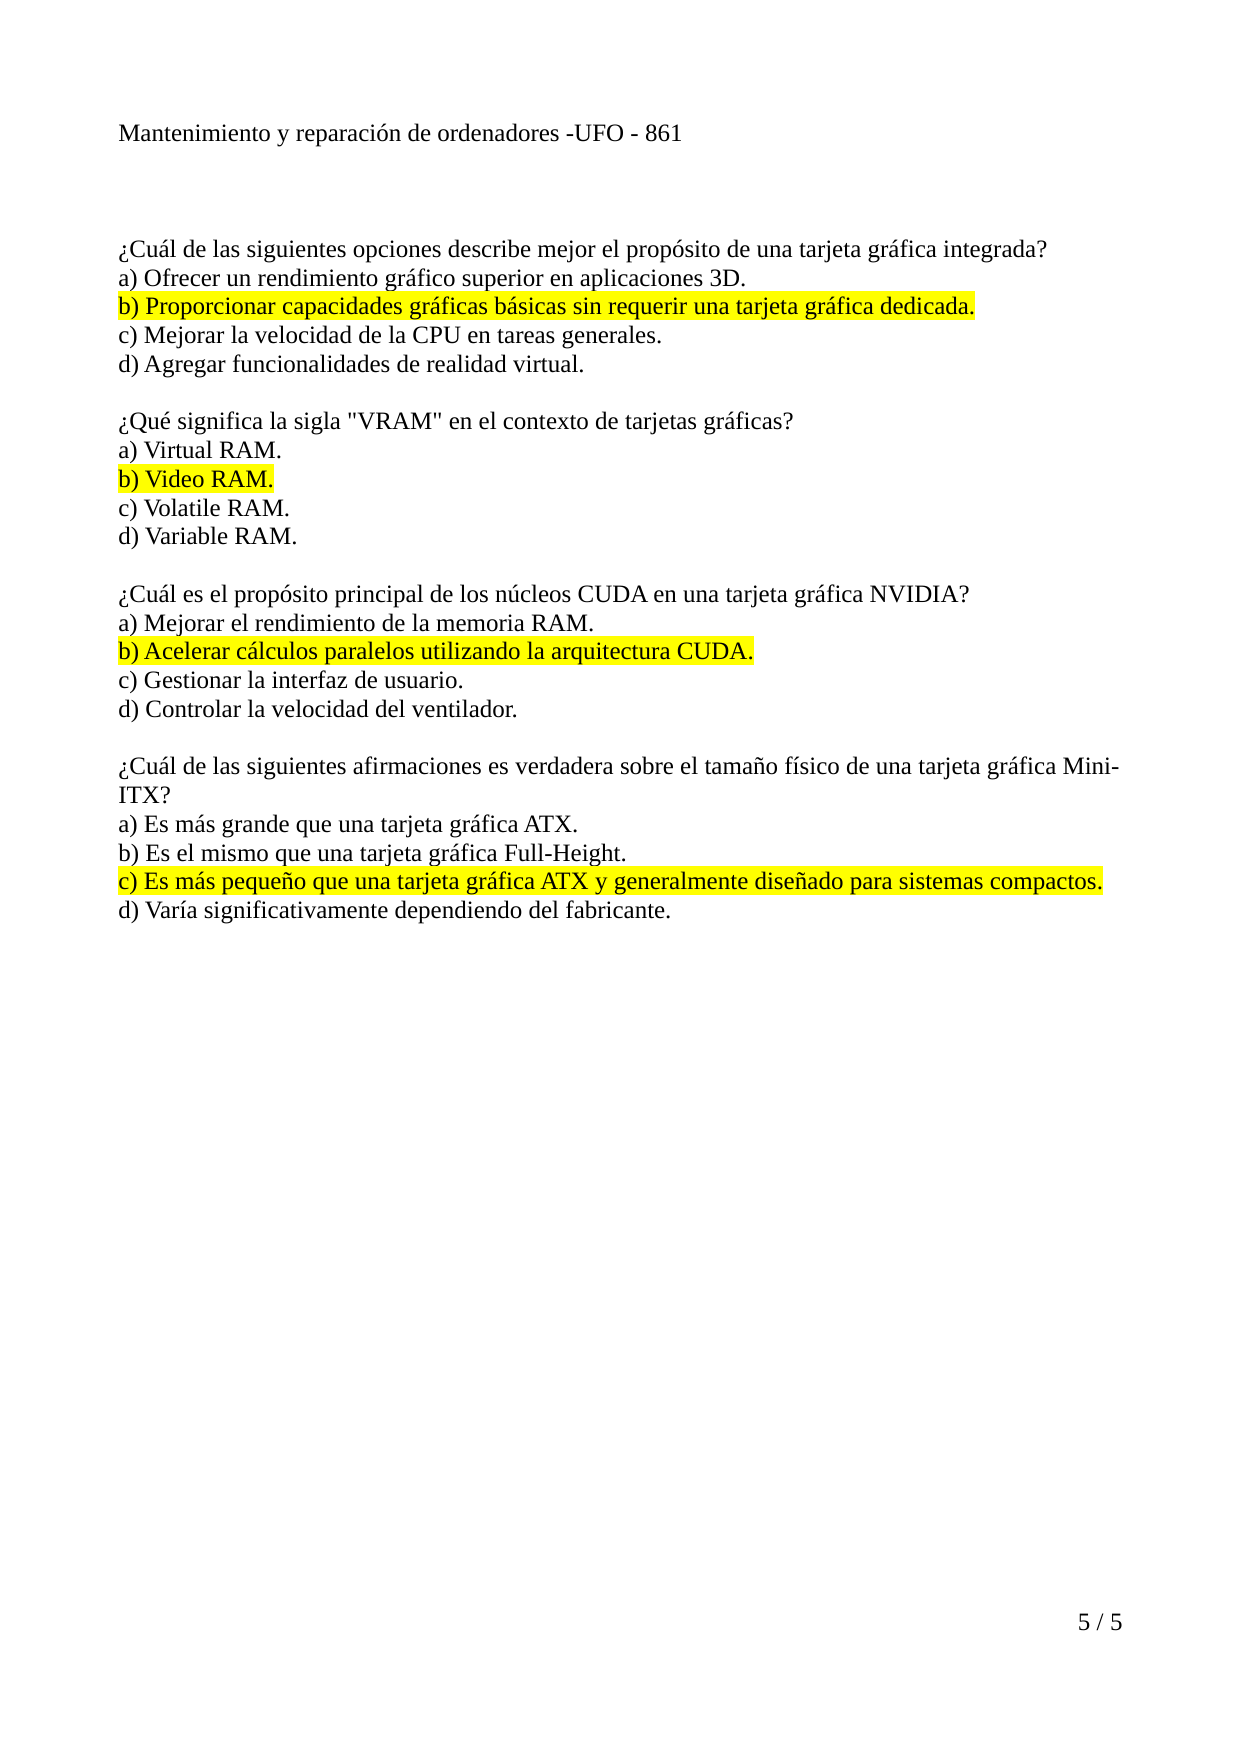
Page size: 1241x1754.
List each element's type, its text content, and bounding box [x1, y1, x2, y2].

text d) Varía significativamente dependiendo del fabricante. [118, 895, 1122, 924]
text c) Mejorar la velocidad de la CPU en tareas generales. [118, 320, 1122, 349]
text a) Es más grande que una tarjeta gráfica ATX. [118, 809, 1122, 838]
text d) Agregar funcionalidades de realidad virtual. [118, 349, 1122, 378]
text a) Ofrecer un rendimiento gráfico superior en aplicaciones 3D. [118, 263, 1122, 291]
text c) Volatile RAM. [118, 493, 1122, 521]
text ¿Cuál de las siguientes opciones describe mejor el propósito de una tarjeta gráfica integrada? [118, 234, 1122, 263]
text c) Es más pequeño que una tarjeta gráfica ATX y generalmente diseñado para sistemas compactos. [118, 866, 1122, 895]
text c) Gestionar la interfaz de usuario. [118, 665, 1122, 694]
text b) Es el mismo que una tarjeta gráfica Full-Height. [118, 838, 1122, 866]
text d) Controlar la velocidad del ventilador. [118, 694, 1122, 723]
text ¿Cuál es el propósito principal de los núcleos CUDA en una tarjeta gráfica NVIDIA? [118, 579, 1122, 608]
text ¿Cuál de las siguientes afirmaciones es verdadera sobre el tamaño físico de una tarjeta gráfica Mini-ITX? [118, 751, 1122, 809]
text b) Video RAM. [118, 464, 1122, 493]
text a) Mejorar el rendimiento de la memoria RAM. [118, 608, 1122, 636]
text b) Proporcionar capacidades gráficas básicas sin requerir una tarjeta gráfica dedicada. [118, 291, 1122, 320]
text a) Virtual RAM. [118, 435, 1122, 464]
text ¿Qué significa la sigla "VRAM" en el contexto de tarjetas gráficas? [118, 406, 1122, 435]
text d) Variable RAM. [118, 521, 1122, 550]
text b) Acelerar cálculos paralelos utilizando la arquitectura CUDA. [118, 636, 1122, 665]
